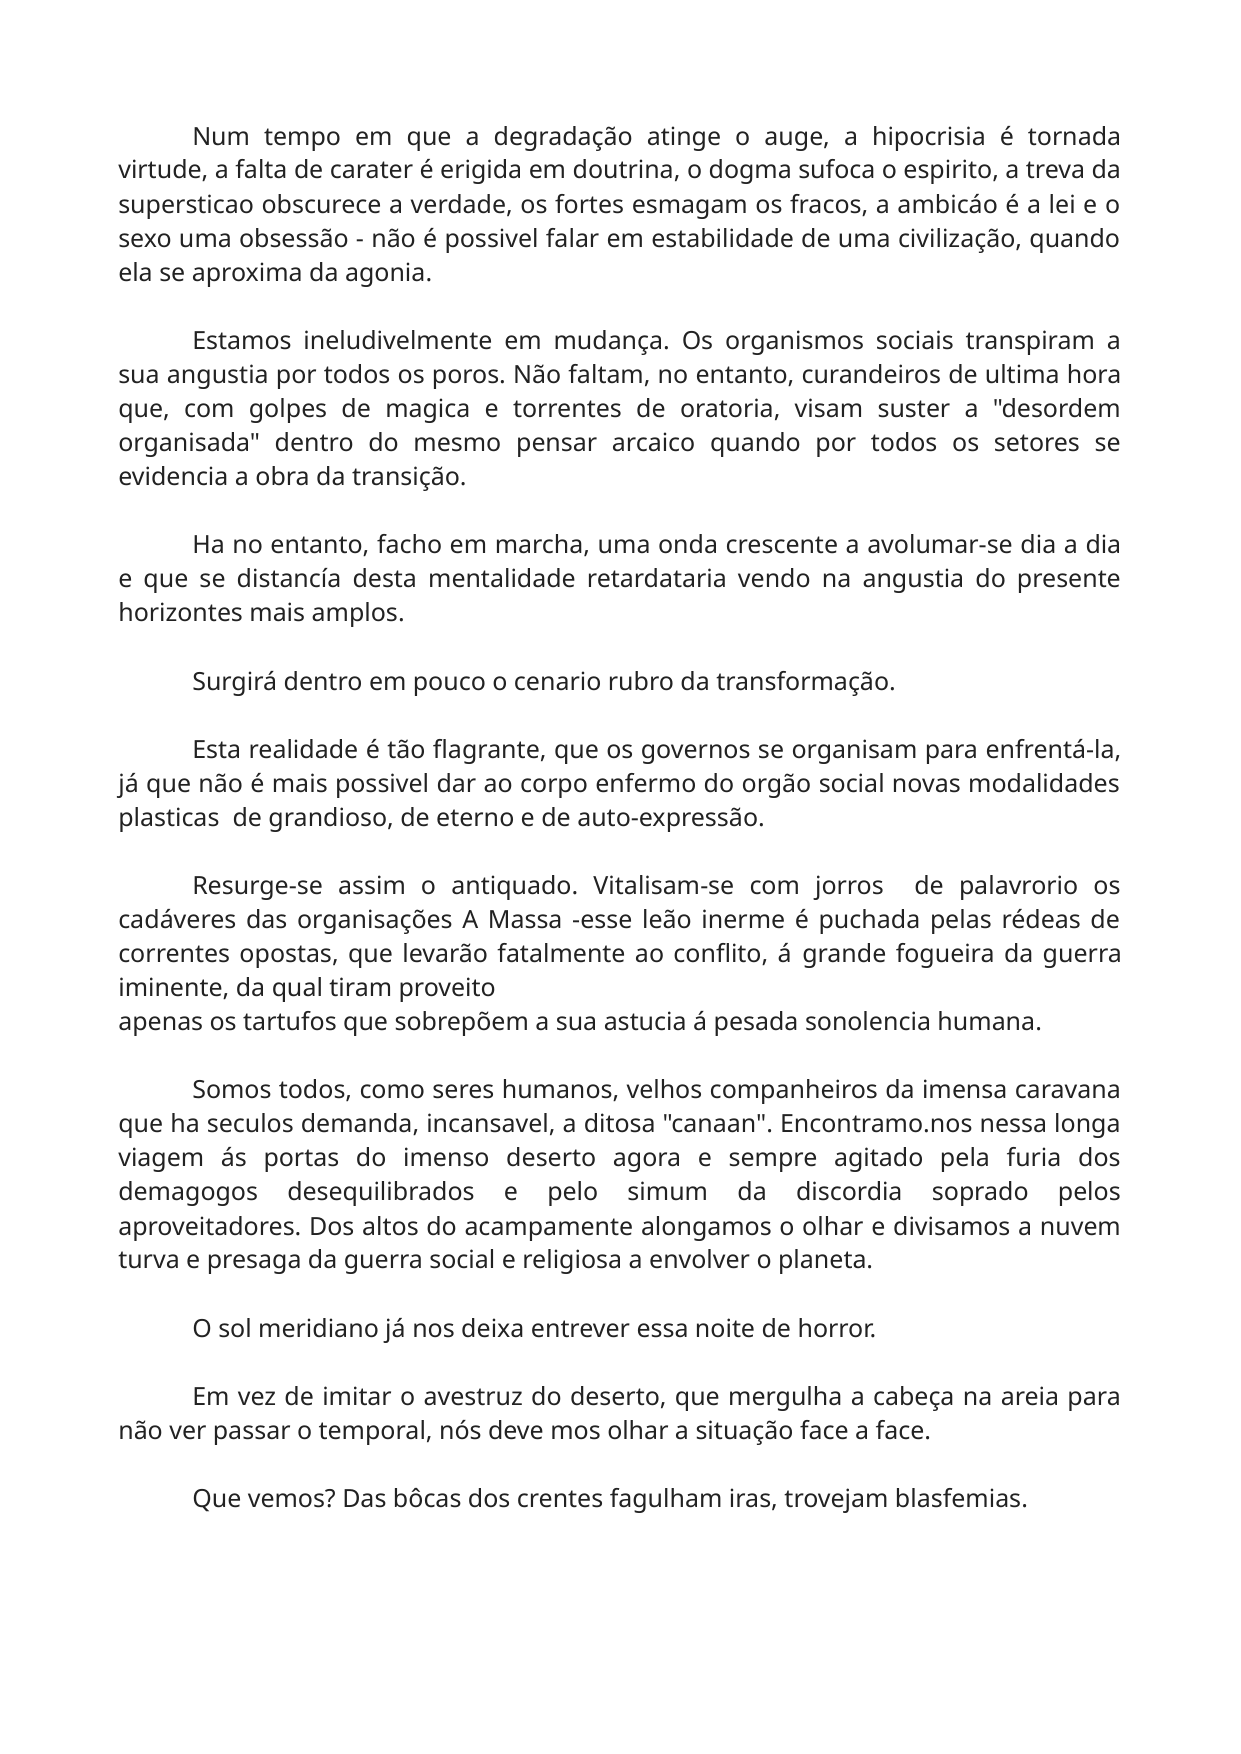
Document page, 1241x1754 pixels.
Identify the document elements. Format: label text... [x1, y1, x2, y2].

text Que vemos? Das bôcas dos crentes fagulham iras, trovejam blasfemias. [118, 1481, 1122, 1515]
text Ha no entanto, facho em marcha, uma onda crescente a avolumar-se dia a dia e que se distancía desta mentalidade retardataria vendo na angustia do presente horizontes mais amplos. [118, 493, 1122, 629]
text O sol meridiano já nos deixa entrever essa noite de horror. [118, 1310, 1122, 1344]
text Estamos ineludivelmente em mudança. Os organismos sociais transpiram a sua angustia por todos os poros. Não faltam, no entanto, curandeiros de ultima hora que, com golpes de magica e torrentes de oratoria, visam suster a "desordem organisada" dentro do mesmo pensar arcaico quando por todos os setores se evidencia a obra da transição. [118, 288, 1122, 493]
text Somos todos, como seres humanos, velhos companheiros da imensa caravana que ha seculos demanda, incansavel, a ditosa "canaan". Encontramo.nos nessa longa viagem ás portas do imenso deserto agora e sempre agitado pela furia dos demagogos desequilibrados e pelo simum da discordia soprado pelos aproveitadores. Dos altos do acampamente alongamos o olhar e divisamos a nuvem turva e presaga da guerra social e religiosa a envolver o planeta. [118, 1072, 1122, 1276]
text Esta realidade é tão flagrante, que os governos se organisam para enfrentá-la, já que não é mais possivel dar ao corpo enfermo do orgão social novas modalidades plasticas de grandioso, de eterno e de auto-expressão. [118, 697, 1122, 833]
text Resurge-se assim o antiquado. Vitalisam-se com jorros de palavrorio os cadáveres das organisações A Massa -esse leão inerme é puchada pelas rédeas de correntes opostas, que levarão fatalmente ao conflito, á grande fogueira da guerra iminente, da qual tiram proveito [118, 833, 1122, 1004]
text apenas os tartufos que sobrepõem a sua astucia á pesada sonolencia humana. [118, 1004, 1122, 1038]
text Surgirá dentro em pouco o cenario rubro da transformação. [118, 629, 1122, 697]
text Num tempo em que a degradação atinge o auge, a hipocrisia é tornada virtude, a falta de carater é erigida em doutrina, o dogma sufoca o espirito, a treva da supersticao obscurece a verdade, os fortes esmagam os fracos, a ambicáo é a lei e o sexo uma obsessão - não é possivel falar em estabilidade de uma civilização, quando ela se aproxima da agonia. [118, 118, 1122, 288]
text Em vez de imitar o avestruz do deserto, que mergulha a cabeça na areia para não ver passar o temporal, nós deve mos olhar a situação face a face. [118, 1378, 1122, 1447]
